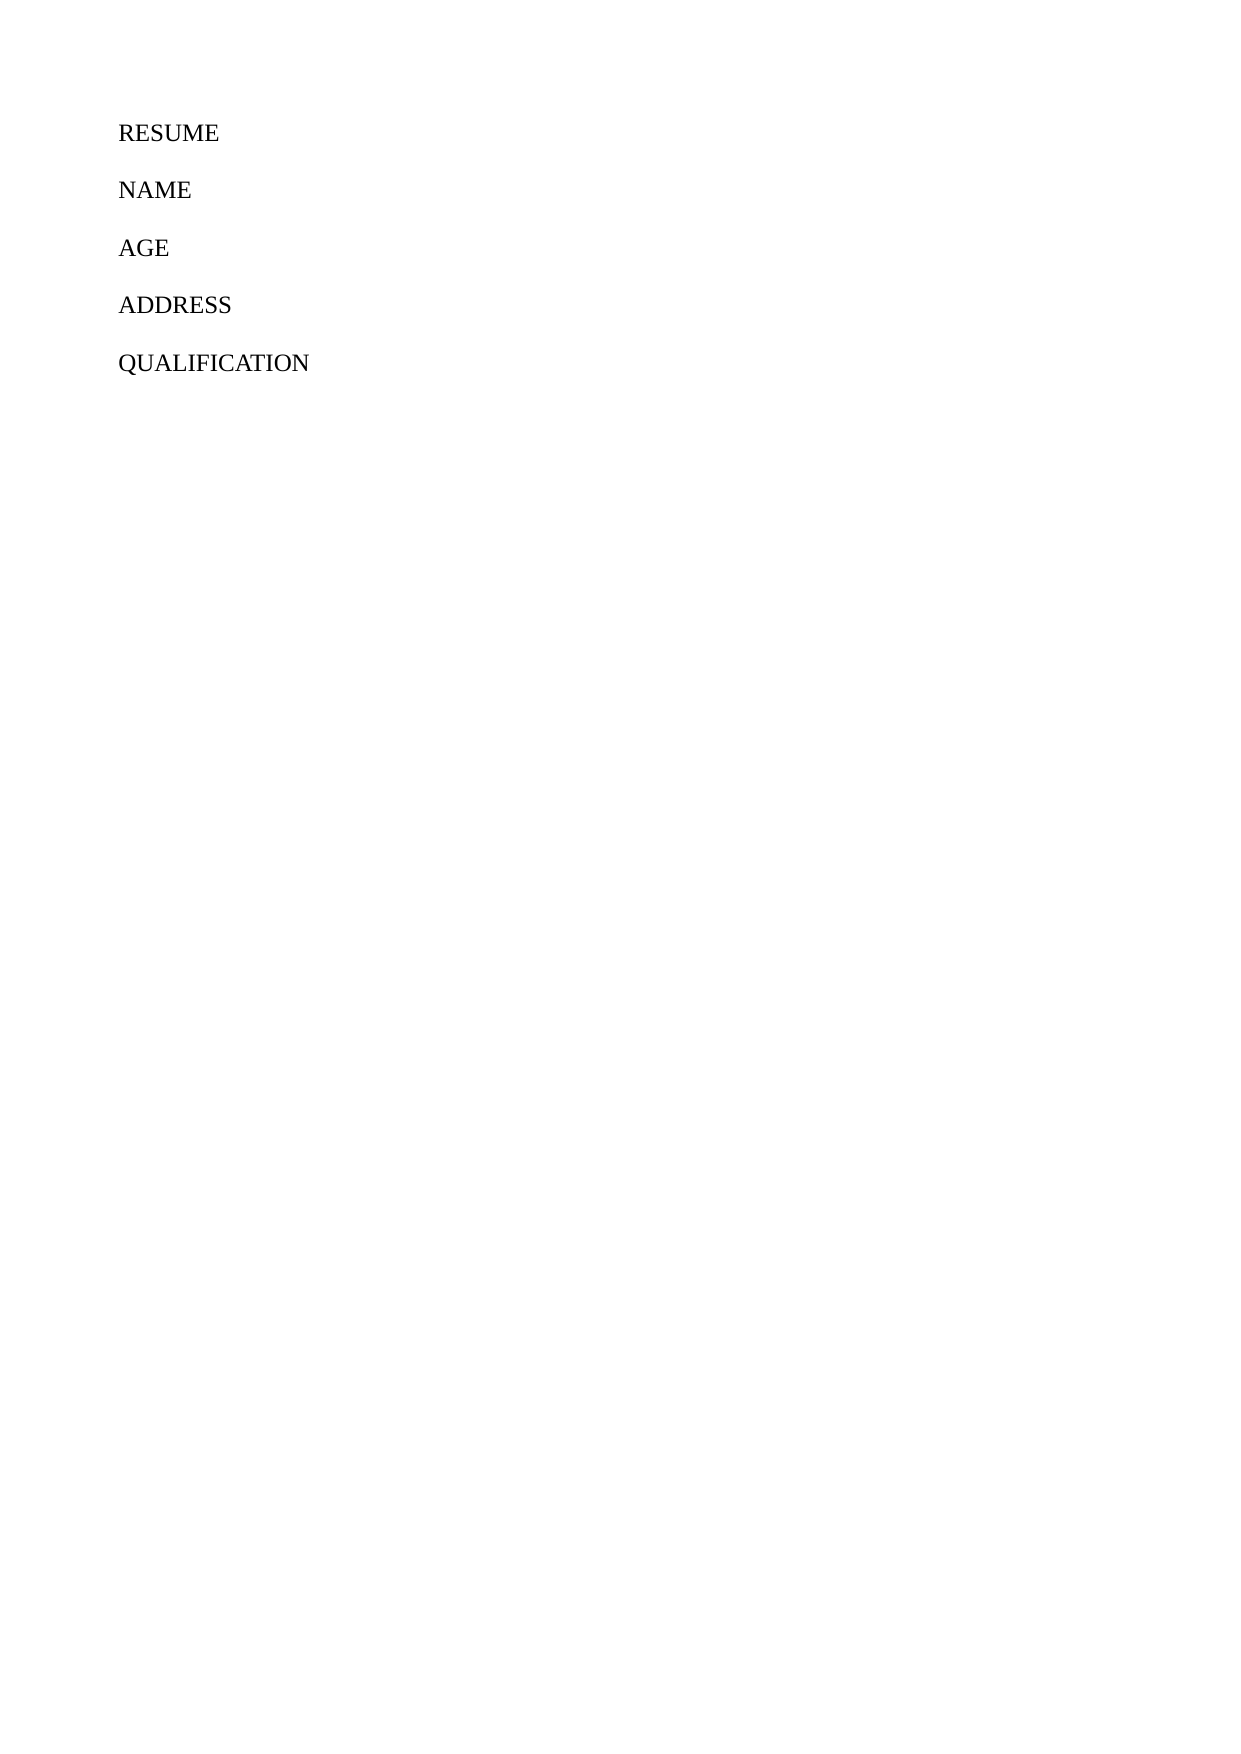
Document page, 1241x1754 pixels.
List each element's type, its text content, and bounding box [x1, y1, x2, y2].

text AGE [118, 233, 1122, 262]
text RESUME [118, 118, 1122, 147]
text NAME [118, 176, 1122, 204]
text QUALIFICATION [118, 348, 1122, 377]
text ADDRESS [118, 291, 1122, 319]
